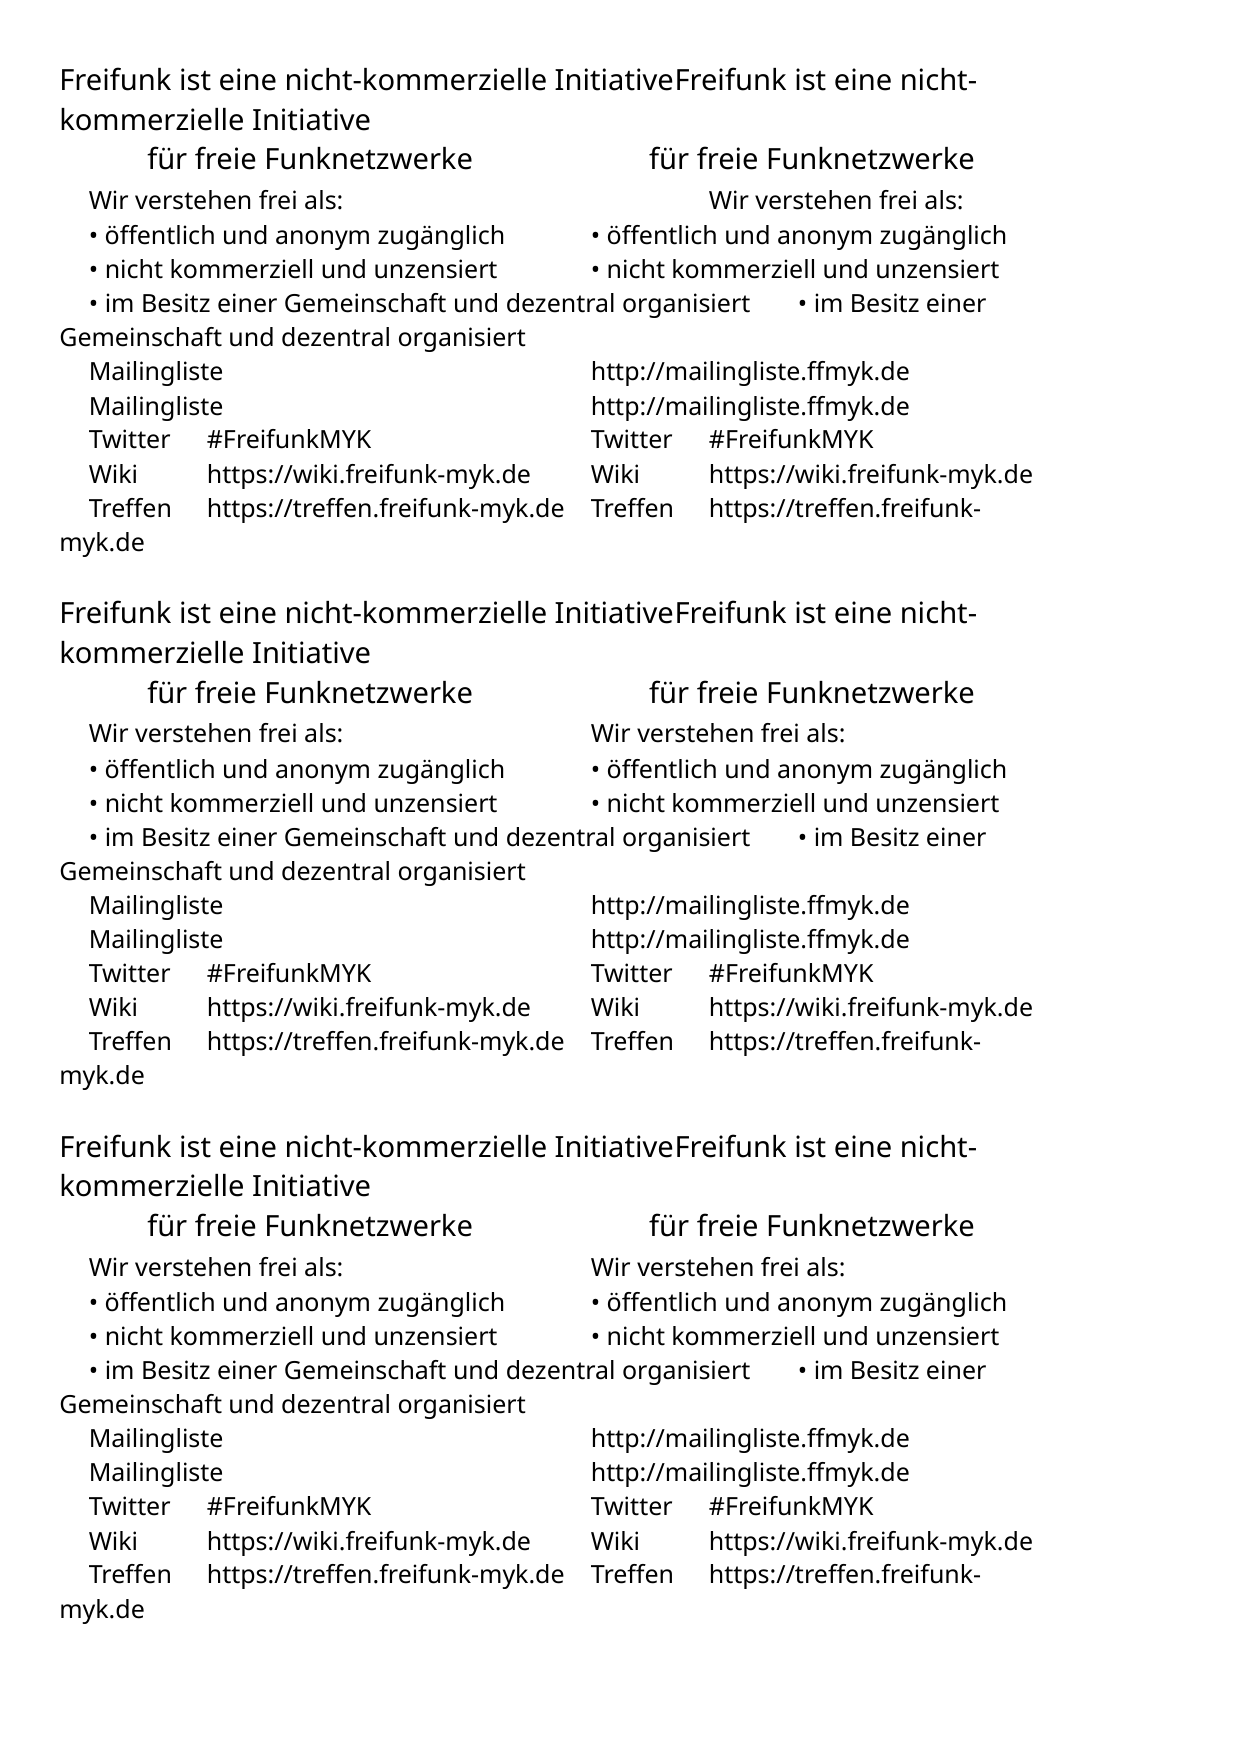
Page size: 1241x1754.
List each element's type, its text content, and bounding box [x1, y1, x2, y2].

text Twitter #FreifunkMYK Twitter #FreifunkMYK [59, 956, 1063, 990]
text Freifunk ist eine nicht-kommerzielle Initiative Freifunk ist eine nicht-kommerzielle Initiative [59, 592, 1063, 672]
text für freie Funknetzwerke für freie Funknetzwerke [59, 138, 1063, 178]
text Treffen https://treffen.freifunk-myk.de Treffen https://treffen.freifunk-myk.de [59, 1024, 1063, 1092]
text Mailingliste http://mailingliste.ffmyk.de Mailingliste http://mailingliste.ffmyk.de [59, 354, 1063, 422]
text • im Besitz einer Gemeinschaft und dezentral organisiert • im Besitz einer Gemeinschaft und dezentral organisiert [59, 286, 1063, 354]
text Freifunk ist eine nicht-kommerzielle Initiative Freifunk ist eine nicht-kommerzielle Initiative [59, 59, 1063, 138]
text • öffentlich und anonym zugänglich • öffentlich und anonym zugänglich [59, 1285, 1063, 1319]
text Wiki https://wiki.freifunk-myk.de Wiki https://wiki.freifunk-myk.de [59, 456, 1063, 490]
text • öffentlich und anonym zugänglich • öffentlich und anonym zugänglich [59, 751, 1063, 785]
text • im Besitz einer Gemeinschaft und dezentral organisiert • im Besitz einer Gemeinschaft und dezentral organisiert [59, 819, 1063, 887]
text Mailingliste http://mailingliste.ffmyk.de Mailingliste http://mailingliste.ffmyk.de [59, 887, 1063, 956]
text für freie Funknetzwerke für freie Funknetzwerke [59, 1205, 1063, 1245]
text Treffen https://treffen.freifunk-myk.de Treffen https://treffen.freifunk-myk.de [59, 490, 1063, 558]
text Freifunk ist eine nicht-kommerzielle Initiative Freifunk ist eine nicht-kommerzielle Initiative [59, 1126, 1063, 1205]
text Wir verstehen frei als: Wir verstehen frei als: [59, 178, 1063, 218]
text • nicht kommerziell und unzensiert • nicht kommerziell und unzensiert [59, 1319, 1063, 1353]
text Wiki https://wiki.freifunk-myk.de Wiki https://wiki.freifunk-myk.de [59, 990, 1063, 1024]
text Wir verstehen frei als: Wir verstehen frei als: [59, 712, 1063, 751]
text für freie Funknetzwerke für freie Funknetzwerke [59, 672, 1063, 712]
text Twitter #FreifunkMYK Twitter #FreifunkMYK [59, 1489, 1063, 1523]
text Wiki https://wiki.freifunk-myk.de Wiki https://wiki.freifunk-myk.de [59, 1523, 1063, 1557]
text • nicht kommerziell und unzensiert • nicht kommerziell und unzensiert [59, 785, 1063, 819]
text Twitter #FreifunkMYK Twitter #FreifunkMYK [59, 422, 1063, 456]
text • nicht kommerziell und unzensiert • nicht kommerziell und unzensiert [59, 252, 1063, 286]
text Treffen https://treffen.freifunk-myk.de Treffen https://treffen.freifunk-myk.de [59, 1557, 1063, 1625]
text • öffentlich und anonym zugänglich • öffentlich und anonym zugänglich [59, 218, 1063, 252]
text Mailingliste http://mailingliste.ffmyk.de Mailingliste http://mailingliste.ffmyk.de [59, 1421, 1063, 1489]
text • im Besitz einer Gemeinschaft und dezentral organisiert • im Besitz einer Gemeinschaft und dezentral organisiert [59, 1353, 1063, 1421]
text Wir verstehen frei als: Wir verstehen frei als: [59, 1245, 1063, 1285]
